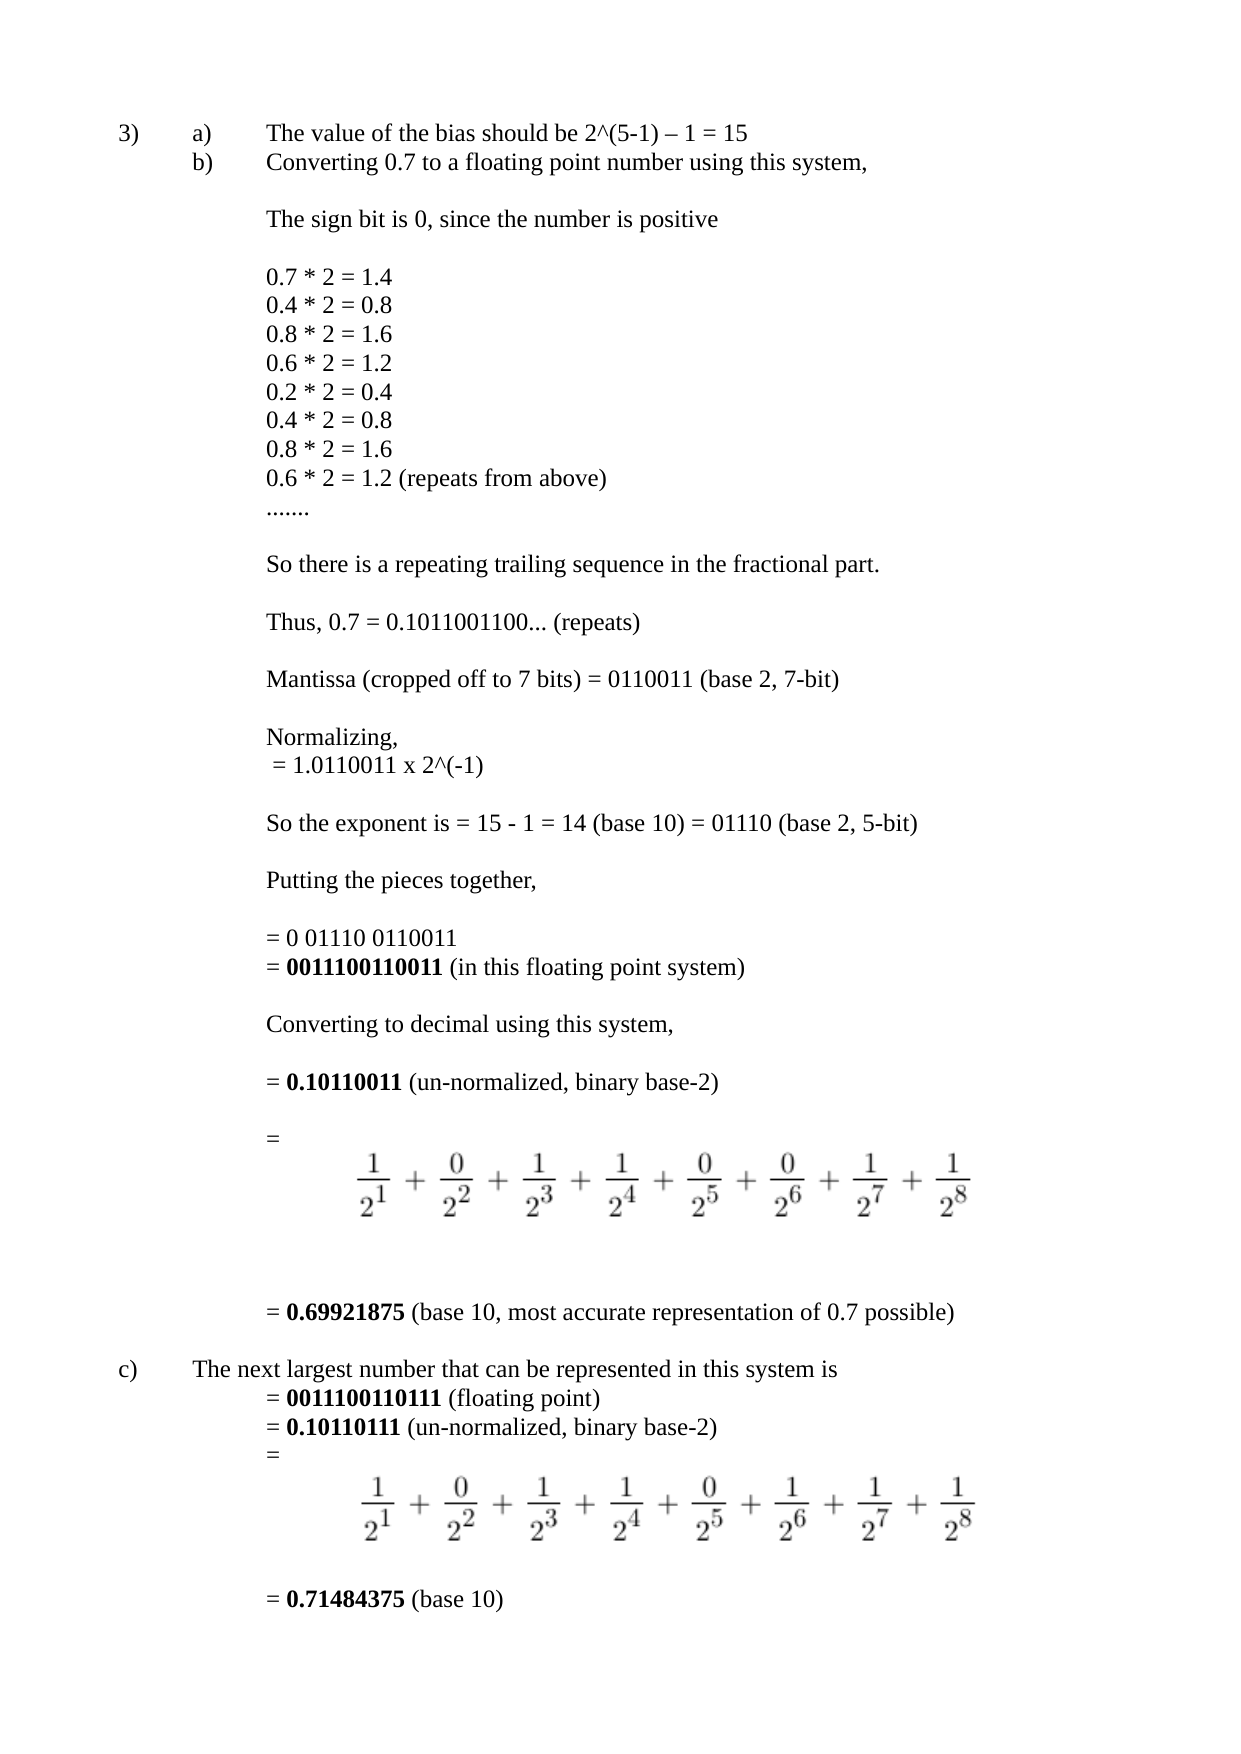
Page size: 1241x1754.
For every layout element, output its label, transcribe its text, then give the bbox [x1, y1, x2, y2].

text ....... [118, 492, 1122, 521]
text = 0.69921875 (base 10, most accurate representation of 0.7 possible) [118, 1297, 1122, 1326]
text Thus, 0.7 = 0.1011001100... (repeats) [118, 607, 1122, 636]
text = 0.71484375 (base 10) [118, 1584, 1122, 1613]
text 0.6 * 2 = 1.2 [118, 348, 1122, 377]
text = 1.0110011 x 2^(-1) [118, 751, 1122, 779]
text = 0011100110011 (in this floating point system) [118, 952, 1122, 981]
text 0.4 * 2 = 0.8 [118, 291, 1122, 319]
text = [118, 1124, 1122, 1153]
text 0.4 * 2 = 0.8 [118, 406, 1122, 434]
text 3) a) The value of the bias should be 2^(5-1) – 1 = 15 [118, 118, 1122, 147]
text 0.6 * 2 = 1.2 (repeats from above) [118, 463, 1122, 492]
text Mantissa (cropped off to 7 bits) = 0110011 (base 2, 7-bit) [118, 664, 1122, 693]
text = 0.10110011 (un-normalized, binary base-2) [118, 1067, 1122, 1096]
text = 0011100110111 (floating point) [118, 1383, 1122, 1412]
text Normalizing, [118, 722, 1122, 751]
text The sign bit is 0, since the number is positive [118, 204, 1122, 233]
text So there is a repeating trailing sequence in the fractional part. [118, 549, 1122, 578]
text 0.8 * 2 = 1.6 [118, 434, 1122, 463]
text So the exponent is = 15 - 1 = 14 (base 10) = 01110 (base 2, 5-bit) [118, 808, 1122, 837]
text b) Converting 0.7 to a floating point number using this system, [118, 147, 1122, 176]
text 0.7 * 2 = 1.4 [118, 262, 1122, 291]
picture [334, 1137, 994, 1238]
text = 0 01110 0110011 [118, 923, 1122, 952]
picture [343, 1467, 994, 1557]
text = 0.10110111 (un-normalized, binary base-2) [118, 1412, 1122, 1441]
text = [118, 1441, 1122, 1469]
text 0.8 * 2 = 1.6 [118, 319, 1122, 348]
text 0.2 * 2 = 0.4 [118, 377, 1122, 406]
text Putting the pieces together, [118, 866, 1122, 894]
text Converting to decimal using this system, [118, 1009, 1122, 1038]
text c) The next largest number that can be represented in this system is [118, 1354, 1122, 1383]
